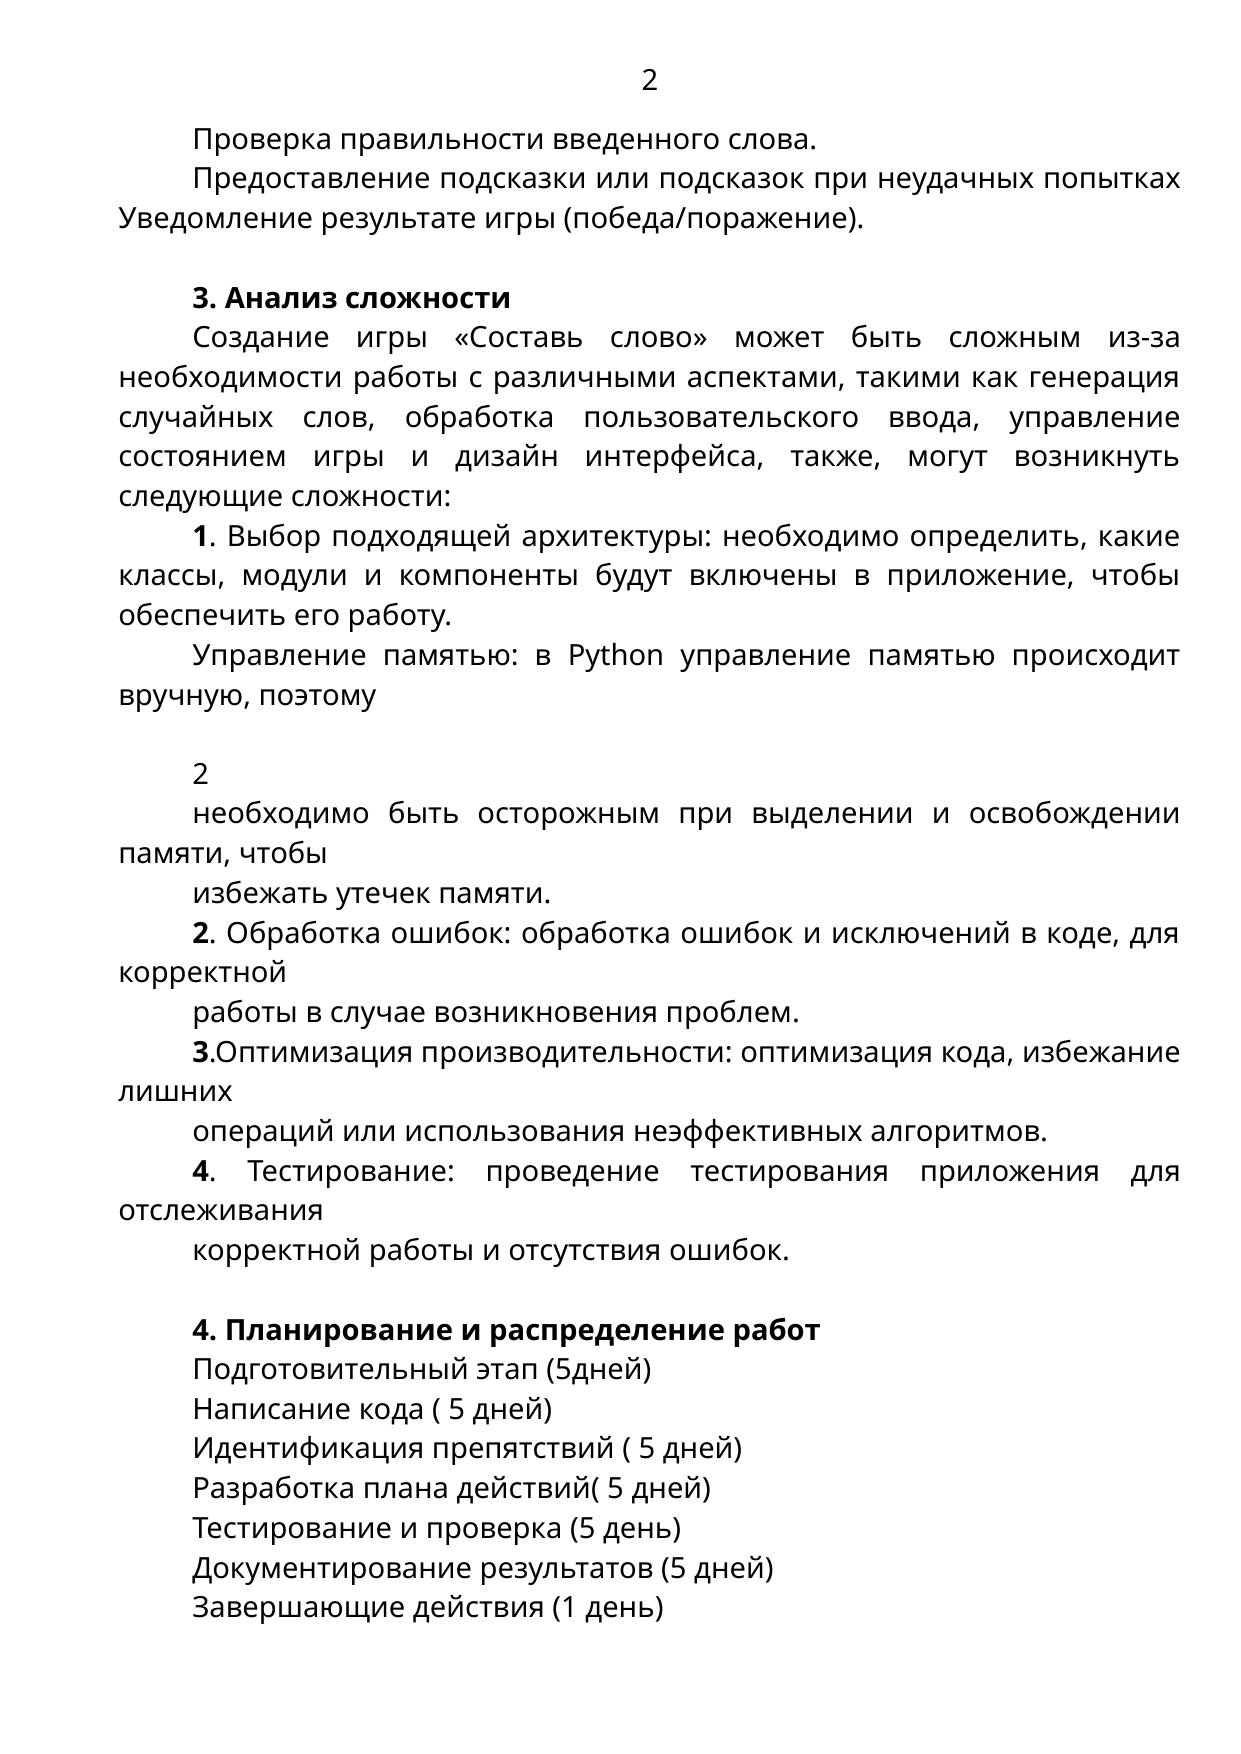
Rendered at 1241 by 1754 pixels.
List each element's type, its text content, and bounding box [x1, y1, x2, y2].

text Документирование результатов (5 дней) [118, 1547, 1181, 1587]
text Разработка плана действий( 5 дней) [118, 1467, 1181, 1507]
text 4. Планирование и распределение работ [118, 1309, 1181, 1348]
text Написание кода ( 5 дней) [118, 1388, 1181, 1428]
text 4. Тестирование: проведение тестирования приложения для отслеживания [118, 1150, 1181, 1229]
text 3.Оптимизация производительности: оптимизация кода, избежание лишних [118, 1031, 1181, 1110]
text Тестирование и проверка (5 день) [118, 1507, 1181, 1547]
text избежать утечек памяти. [118, 872, 1181, 912]
text Управление памятью: в Python управление памятью происходит вручную, поэтому [118, 634, 1181, 713]
text Завершающие действия (1 день) [118, 1587, 1181, 1626]
text Создание игры «Составь слово» может быть сложным из-за необходимости работы с различными аспектами, такими как генерация случайных слов, обработка пользовательского ввода, управление состоянием игры и дизайн интерфейса, также, могут возникнуть следующие сложности: [118, 317, 1181, 515]
text корректной работы и отсутствия ошибок. [118, 1229, 1181, 1269]
text операций или использования неэффективных алгоритмов. [118, 1110, 1181, 1150]
text работы в случае возникновения проблем. [118, 991, 1181, 1031]
text Идентификация препятствий ( 5 дней) [118, 1428, 1181, 1467]
text 1. Выбор подходящей архитектуры: необходимо определить, какие классы, модули и компоненты будут включены в приложение, чтобы обеспечить его работу. [118, 515, 1181, 634]
text необходимо быть осторожным при выделении и освобождении памяти, чтобы [118, 793, 1181, 872]
text 2. Обработка ошибок: обработка ошибок и исключений в коде, для корректной [118, 912, 1181, 991]
text Подготовительный этап (5дней) [118, 1348, 1181, 1388]
text 3. Анализ сложности [118, 277, 1181, 317]
text Предоставление подсказки или подсказок при неудачных попытках Уведомление результате игры (победа/поражение). [118, 158, 1181, 237]
text 2 [118, 753, 1181, 793]
text Проверка правильности введенного слова. [118, 118, 1181, 158]
